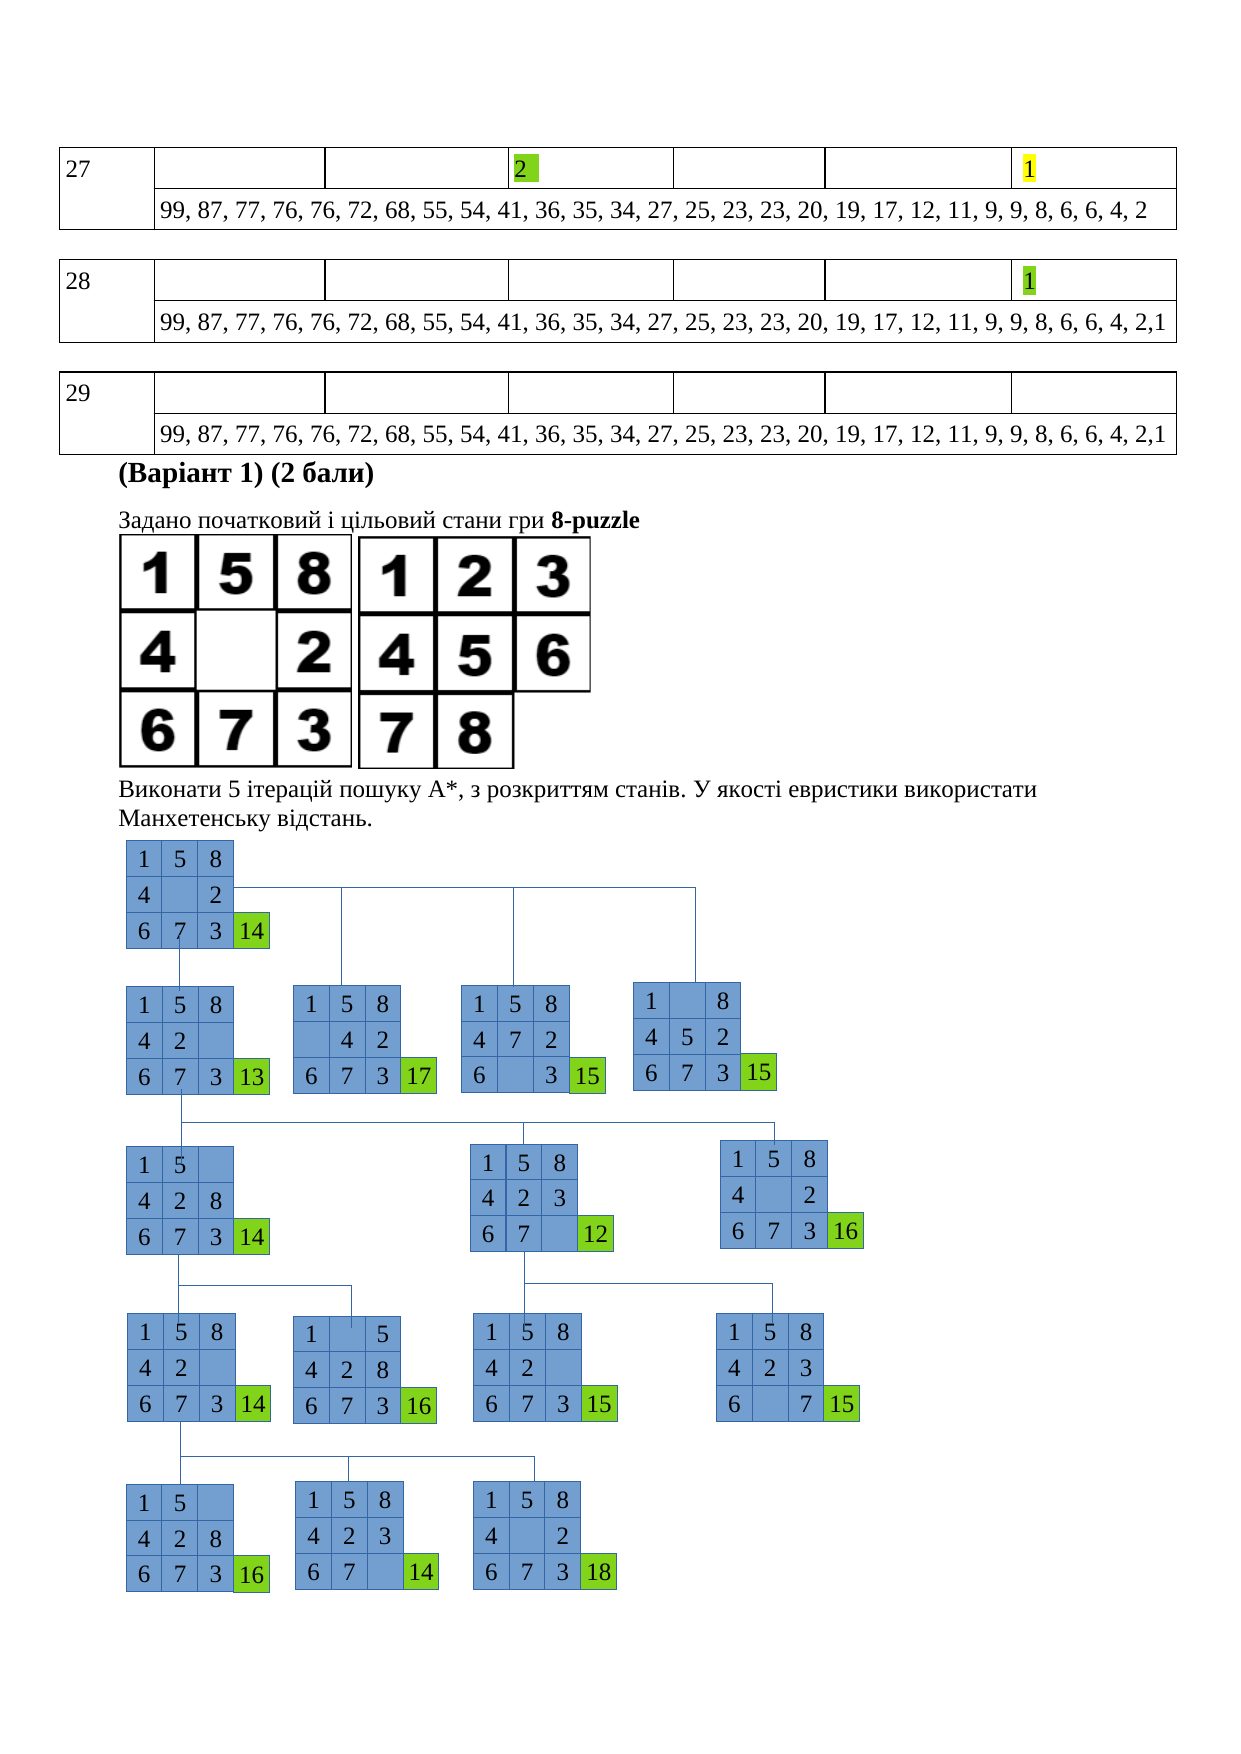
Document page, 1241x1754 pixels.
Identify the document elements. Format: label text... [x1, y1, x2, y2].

table_header 29 [60, 373, 154, 454]
table_header [155, 148, 324, 188]
table_header 1 [1012, 260, 1176, 300]
table_header [509, 260, 673, 300]
table_header 28 [60, 260, 154, 342]
table_header [826, 260, 1011, 300]
picture [358, 535, 591, 769]
list (Варіант 1) (2 бали) [118, 455, 1122, 488]
table_header [326, 260, 508, 300]
table_header 1 [1012, 148, 1176, 188]
table_header [1012, 373, 1176, 413]
table_header 27 [60, 148, 154, 229]
picture [118, 534, 352, 769]
table_header [826, 148, 1011, 188]
text Задано початковий і цільовий стани гри 8-puzzle [118, 505, 1122, 534]
table_cell 99, 87, 77, 76, 76, 72, 68, 55, 54, 41, 36, 35, 34, 27, 25, 23, 23, 20, 19, 17, 12, 11, 9, 9, 8, 6, 6, 4, 2 [155, 189, 1176, 229]
table_header [155, 373, 324, 413]
table_header [509, 373, 673, 413]
table_header [826, 373, 1011, 413]
table_header [674, 373, 824, 413]
table_header [326, 148, 508, 188]
table_cell 99, 87, 77, 76, 76, 72, 68, 55, 54, 41, 36, 35, 34, 27, 25, 23, 23, 20, 19, 17, 12, 11, 9, 9, 8, 6, 6, 4, 2,1 [155, 301, 1176, 342]
text Виконати 5 ітерацій пошуку А*, з розкриттям станів. У якості евристики використати Манхетенську відстань. [118, 774, 1122, 832]
table_header [326, 373, 508, 413]
table_header 2 [509, 148, 673, 188]
table_cell 99, 87, 77, 76, 76, 72, 68, 55, 54, 41, 36, 35, 34, 27, 25, 23, 23, 20, 19, 17, 12, 11, 9, 9, 8, 6, 6, 4, 2,1 [155, 414, 1176, 454]
table_header [674, 148, 824, 188]
table_header [155, 260, 324, 300]
table_header [674, 260, 824, 300]
